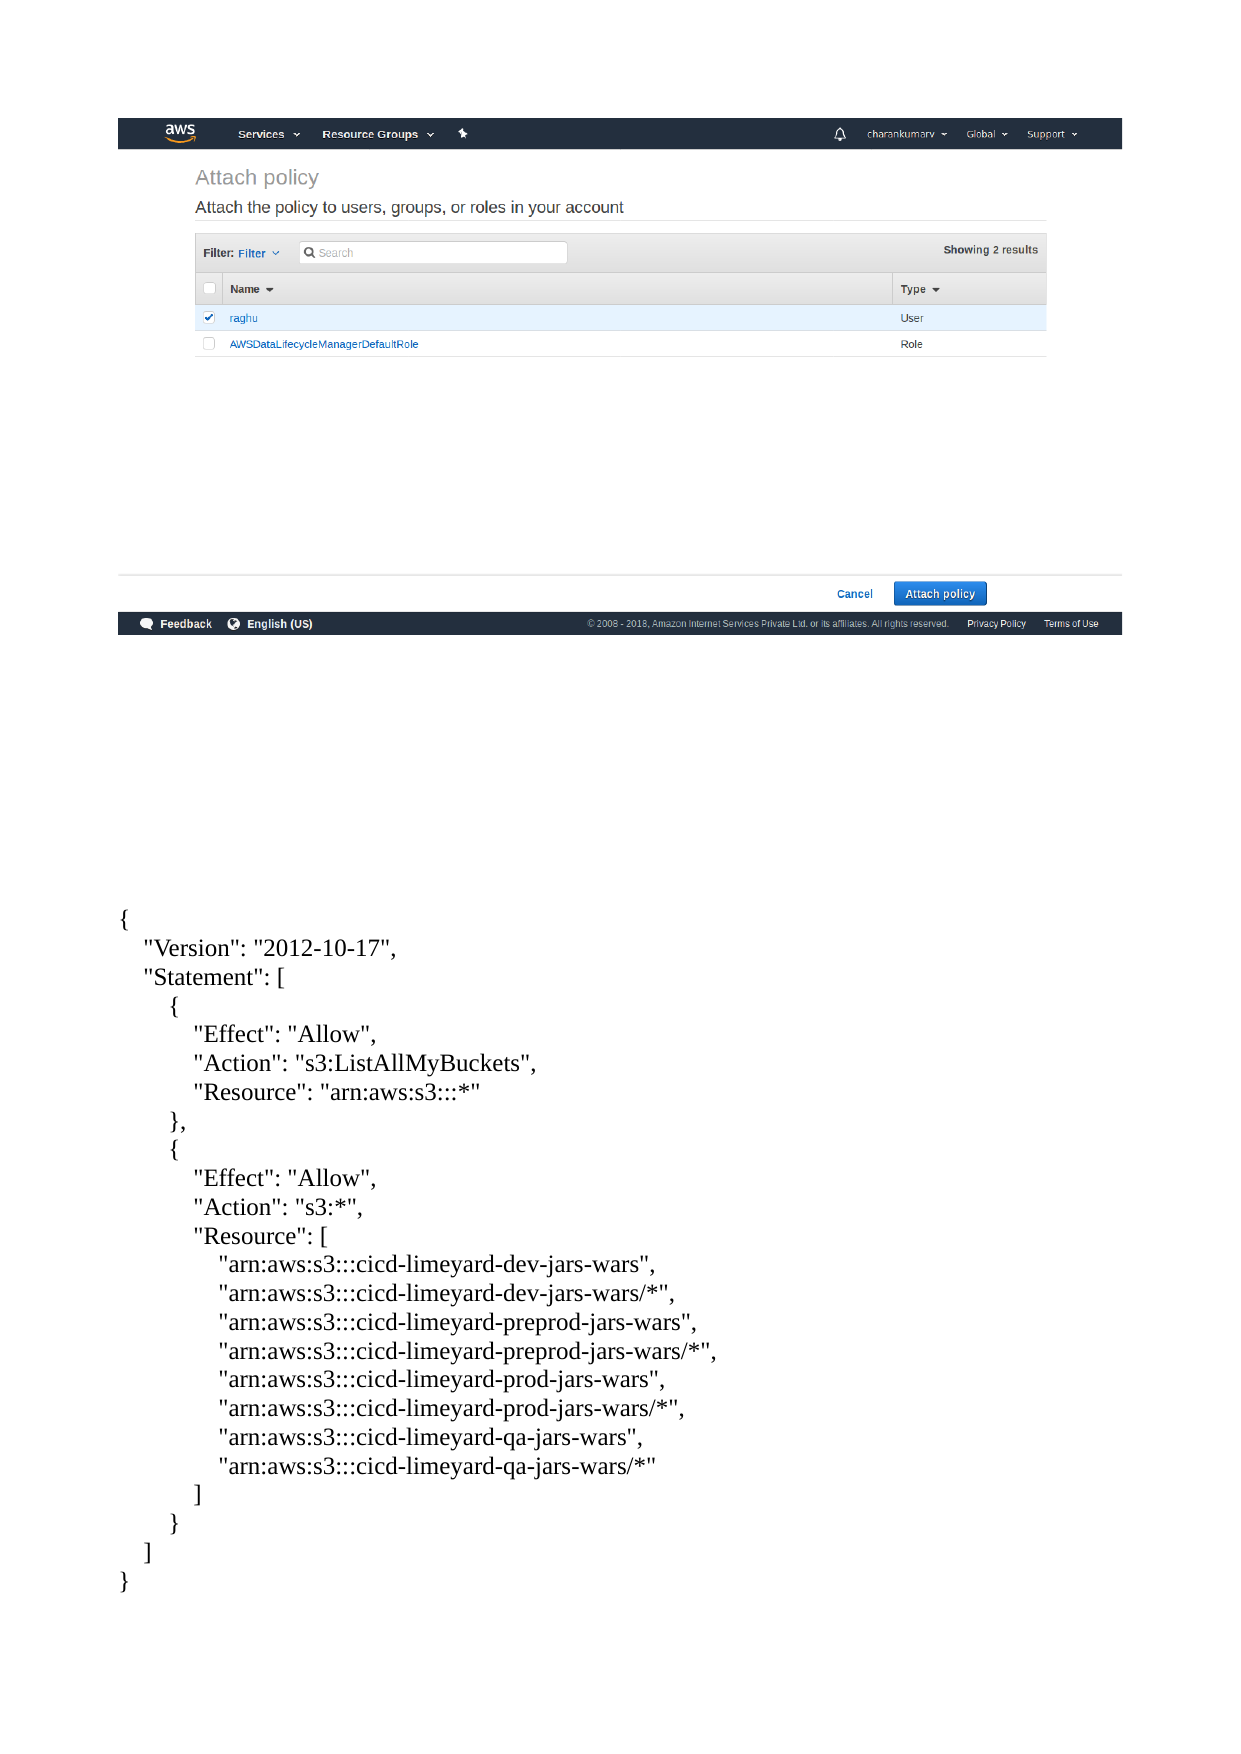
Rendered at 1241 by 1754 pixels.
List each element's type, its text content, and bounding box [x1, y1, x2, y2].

text "Action": "s3:*", [118, 1192, 1122, 1221]
picture [118, 118, 1123, 635]
text "Action": "s3:ListAllMyBuckets", [118, 1048, 1122, 1077]
text "arn:aws:s3:::cicd-limeyard-qa-jars-wars", [118, 1422, 1122, 1451]
text "Resource": [ [118, 1221, 1122, 1249]
text "Effect": "Allow", [118, 1163, 1122, 1192]
text "arn:aws:s3:::cicd-limeyard-preprod-jars-wars/*", [118, 1336, 1122, 1364]
text "arn:aws:s3:::cicd-limeyard-prod-jars-wars", [118, 1364, 1122, 1393]
text "Version": "2012-10-17", [118, 933, 1122, 962]
text { [118, 904, 1122, 933]
text { [118, 1134, 1122, 1163]
text ] [118, 1479, 1122, 1508]
text } [118, 1508, 1122, 1537]
text "Statement": [ [118, 962, 1122, 991]
text { [118, 991, 1122, 1019]
text "arn:aws:s3:::cicd-limeyard-dev-jars-wars", [118, 1249, 1122, 1278]
text "Resource": "arn:aws:s3:::*" [118, 1077, 1122, 1106]
text "Effect": "Allow", [118, 1019, 1122, 1048]
text "arn:aws:s3:::cicd-limeyard-prod-jars-wars/*", [118, 1393, 1122, 1422]
text } [118, 1566, 1122, 1594]
text "arn:aws:s3:::cicd-limeyard-qa-jars-wars/*" [118, 1451, 1122, 1479]
text "arn:aws:s3:::cicd-limeyard-preprod-jars-wars", [118, 1307, 1122, 1336]
text ] [118, 1537, 1122, 1566]
text }, [118, 1106, 1122, 1134]
text "arn:aws:s3:::cicd-limeyard-dev-jars-wars/*", [118, 1278, 1122, 1307]
